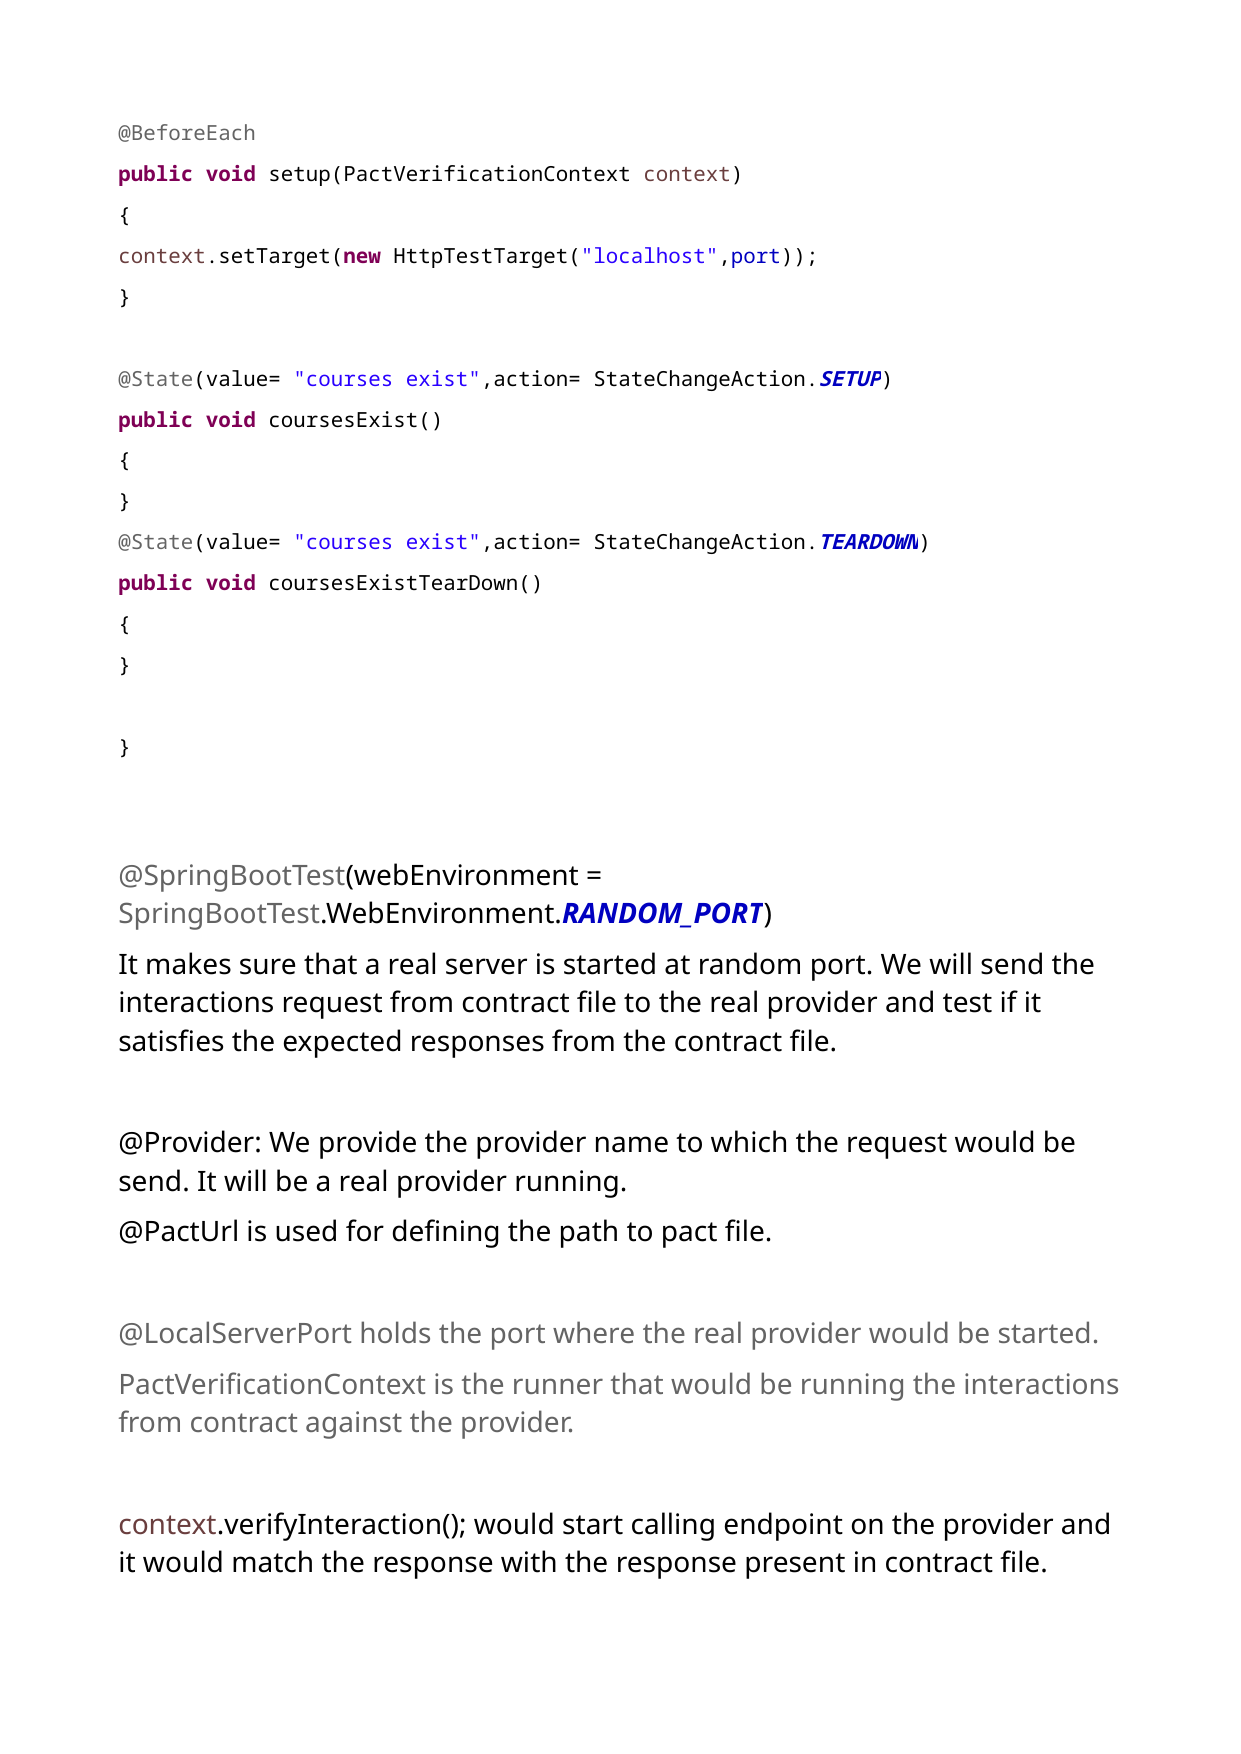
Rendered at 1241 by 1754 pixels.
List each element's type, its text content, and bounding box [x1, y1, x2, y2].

text @LocalServerPort holds the port where the real provider would be started. [118, 1313, 1122, 1352]
text It makes sure that a real server is started at random port. We will send the interactions request from contract file to the real provider and test if it satisfies the expected responses from the contract file. [118, 944, 1122, 1059]
text @PactUrl is used for defining the path to pact file. [118, 1212, 1122, 1250]
text { [118, 609, 1122, 638]
text @BeforeEach [118, 118, 1122, 147]
text context.setTarget(new HttpTestTarget("localhost",port)); [118, 241, 1122, 269]
text @Provider: We provide the provider name to which the request would be send. It will be a real provider running. [118, 1122, 1122, 1199]
text @State(value= "courses exist",action= StateChangeAction.SETUP) [118, 364, 1122, 392]
text { [118, 200, 1122, 228]
text @State(value= "courses exist",action= StateChangeAction.TEARDOWN) [118, 527, 1122, 556]
text { [118, 446, 1122, 474]
text } [118, 732, 1122, 761]
text } [118, 487, 1122, 515]
text context.verifyInteraction(); would start calling endpoint on the provider and it would match the response with the response present in contract file. [118, 1504, 1122, 1581]
text } [118, 282, 1122, 310]
text public void coursesExistTearDown() [118, 568, 1122, 597]
text PactVerificationContext is the runner that would be running the interactions from contract against the provider. [118, 1364, 1122, 1441]
text } [118, 650, 1122, 679]
text @SpringBootTest(webEnvironment = SpringBootTest.WebEnvironment.RANDOM_PORT) [118, 855, 1122, 932]
text public void setup(PactVerificationContext context) [118, 159, 1122, 187]
text public void coursesExist() [118, 405, 1122, 433]
